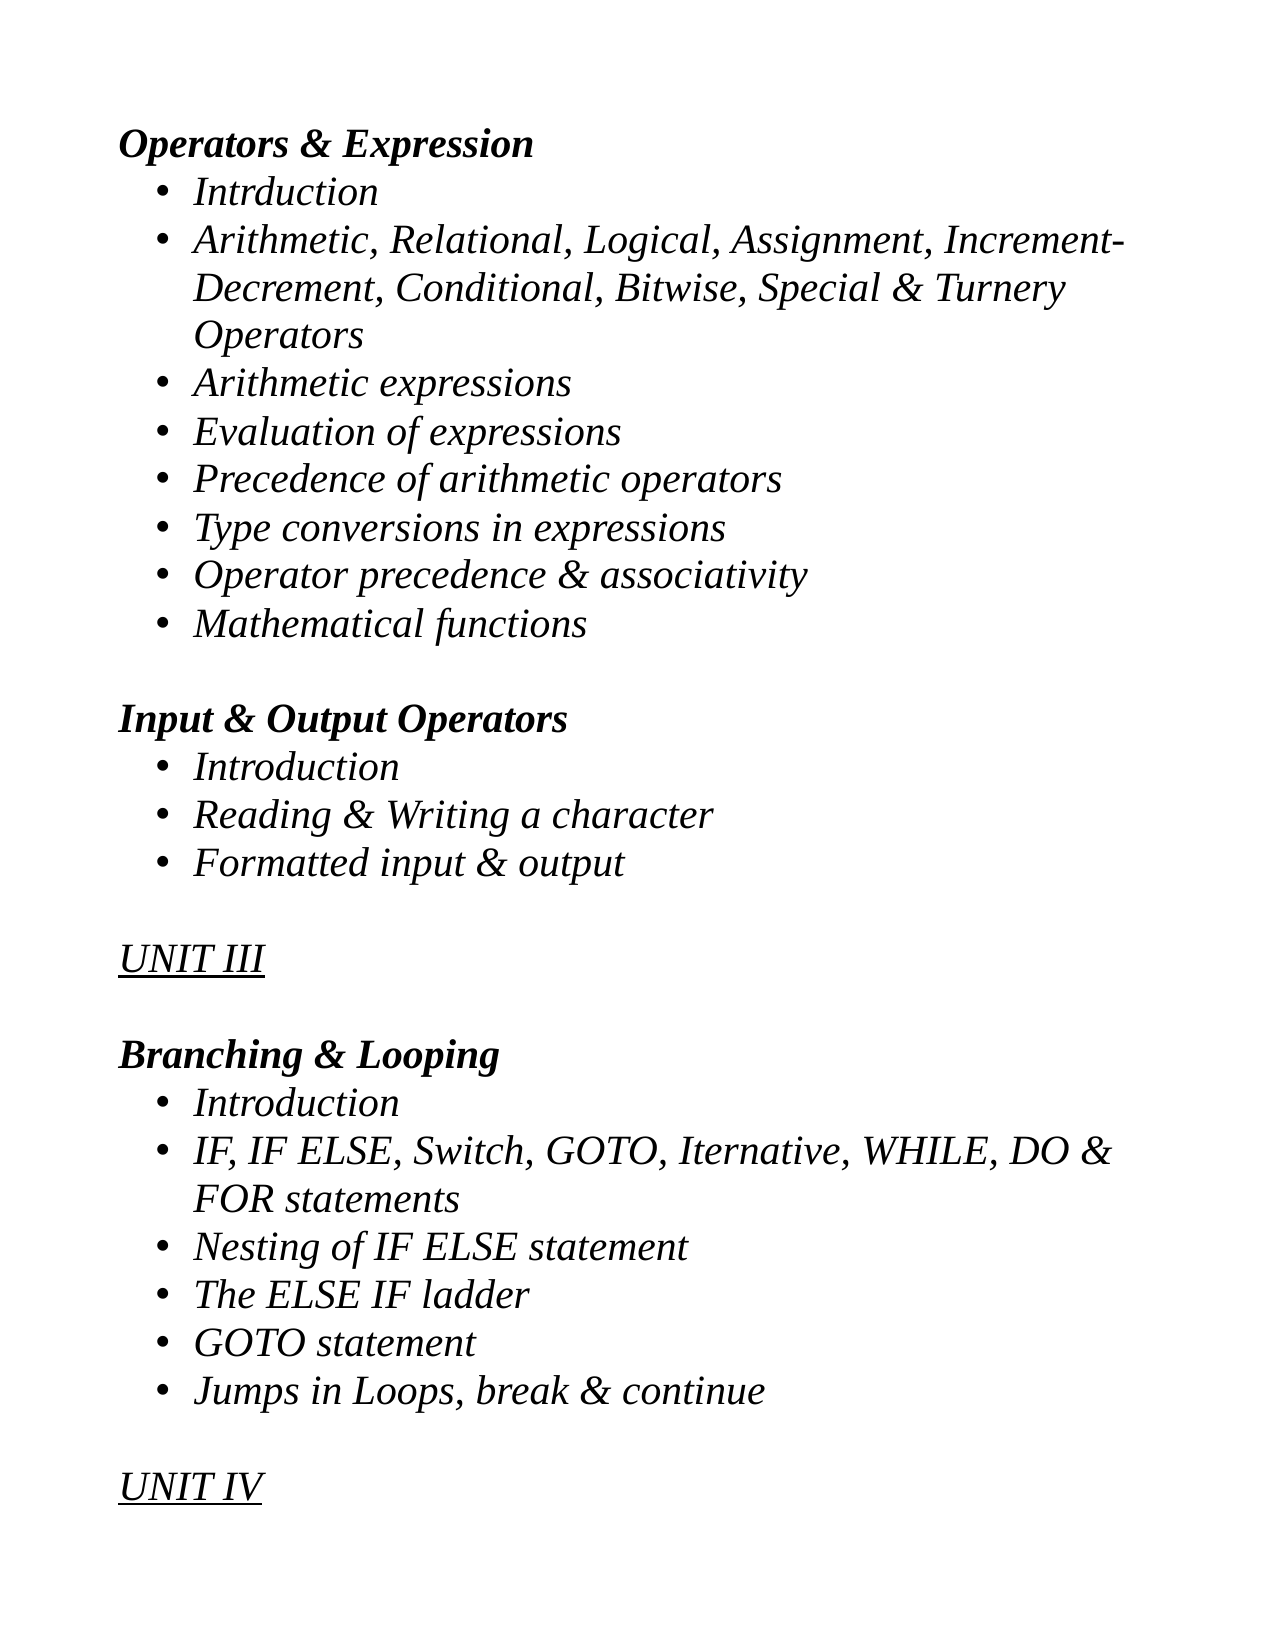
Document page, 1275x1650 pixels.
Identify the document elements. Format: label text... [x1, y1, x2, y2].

text UNIT III [118, 934, 1157, 982]
text UNIT IV [118, 1462, 1157, 1509]
list Nesting of IF ELSE statement [156, 1222, 1157, 1269]
list Precedence of arithmetic operators [156, 454, 1157, 502]
text Operators & Expression [118, 118, 1157, 166]
list GOTO statement [156, 1318, 1157, 1366]
list Mathematical functions [156, 598, 1157, 646]
list Reading & Writing a character [156, 790, 1157, 838]
list Formatted input & output [156, 838, 1157, 886]
list IF, IF ELSE, Switch, GOTO, Iternative, WHILE, DO & FOR statements [156, 1126, 1157, 1222]
list Arithmetic expressions [156, 358, 1157, 406]
list Arithmetic, Relational, Logical, Assignment, Increment-Decrement, Conditional, Bitwise, Special & Turnery Operators [156, 214, 1157, 358]
list Evaluation of expressions [156, 406, 1157, 454]
list Intrduction [156, 166, 1157, 214]
list Type conversions in expressions [156, 502, 1157, 550]
list Jumps in Loops, break & continue [156, 1366, 1157, 1414]
text Input & Output Operators [118, 694, 1157, 742]
list The ELSE IF ladder [156, 1269, 1157, 1318]
list Operator precedence & associativity [156, 550, 1157, 598]
list Introduction [156, 1078, 1157, 1126]
list Introduction [156, 742, 1157, 790]
text Branching & Looping [118, 1030, 1157, 1078]
